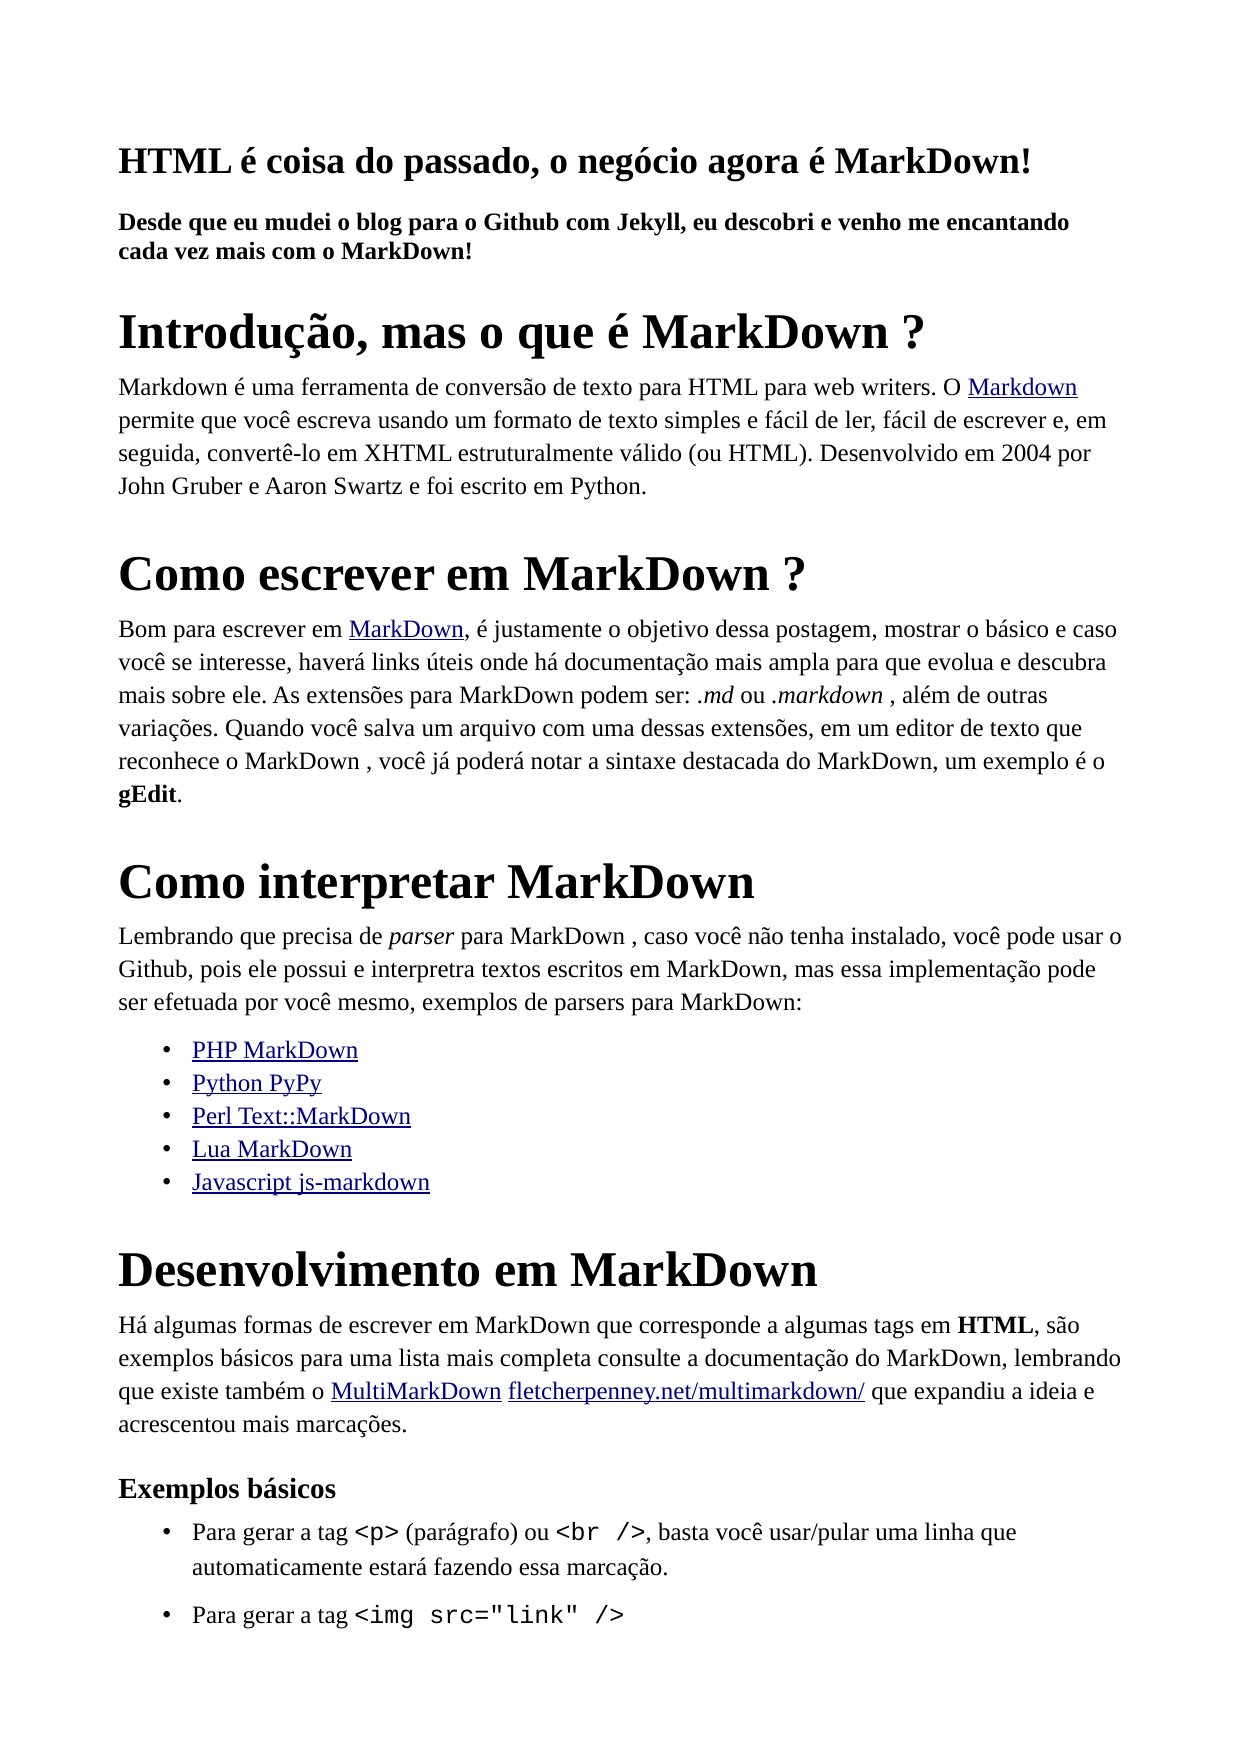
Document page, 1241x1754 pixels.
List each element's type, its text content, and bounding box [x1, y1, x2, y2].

list PHP MarkDown [162, 1035, 1122, 1064]
subtitle Exemplos básicos [118, 1471, 1122, 1504]
subtitle Desde que eu mudei o blog para o Github com Jekyll, eu descobri e venho me encantando cada vez mais com o MarkDown! [118, 207, 1122, 264]
list Para gerar a tag <img src="link" /> [162, 1600, 1122, 1631]
subtitle HTML é coisa do passado, o negócio agora é MarkDown! [118, 139, 1122, 182]
list Perl Text::MarkDown [162, 1101, 1122, 1130]
subtitle Como interpretar MarkDown [118, 851, 1122, 909]
subtitle Como escrever em MarkDown ? [118, 544, 1122, 601]
subtitle Introdução, mas o que é MarkDown ? [118, 302, 1122, 359]
text Lembrando que precisa de parser para MarkDown , caso você não tenha instalado, você pode usar o Github, pois ele possui e interpretra textos escritos em MarkDown, mas essa implementação pode ser efetuada por você mesmo, exemplos de parsers para MarkDown: [118, 921, 1122, 1016]
subtitle Desenvolvimento em MarkDown [118, 1240, 1122, 1297]
text Markdown é uma ferramenta de conversão de texto para HTML para web writers. O Markdown permite que você escreva usando um formato de texto simples e fácil de ler, fácil de escrever e, em seguida, convertê-lo em XHTML estruturalmente válido (ou HTML). Desenvolvido em 2004 por John Gruber e Aaron Swartz e foi escrito em Python. [118, 372, 1122, 500]
text Há algumas formas de escrever em MarkDown que corresponde a algumas tags em HTML, são exemplos básicos para uma lista mais completa consulte a documentação do MarkDown, lembrando que existe também o MultiMarkDown fletcherpenney.net/multimarkdown/ que expandiu a ideia e acrescentou mais marcações. [118, 1310, 1122, 1438]
list Lua MarkDown [162, 1134, 1122, 1163]
list Javascript js-markdown [162, 1167, 1122, 1196]
text Bom para escrever em MarkDown, é justamente o objetivo dessa postagem, mostrar o básico e caso você se interesse, haverá links úteis onde há documentação mais ampla para que evolua e descubra mais sobre ele. As extensões para MarkDown podem ser: .md ou .markdown , além de outras variações. Quando você salva um arquivo com uma dessas extensões, em um editor de texto que reconhece o MarkDown , você já poderá notar a sintaxe destacada do MarkDown, um exemplo é o gEdit. [118, 614, 1122, 808]
list Para gerar a tag <p> (parágrafo) ou <br />, basta você usar/pular uma linha que automaticamente estará fazendo essa marcação. [162, 1517, 1122, 1581]
list Python PyPy [162, 1068, 1122, 1097]
